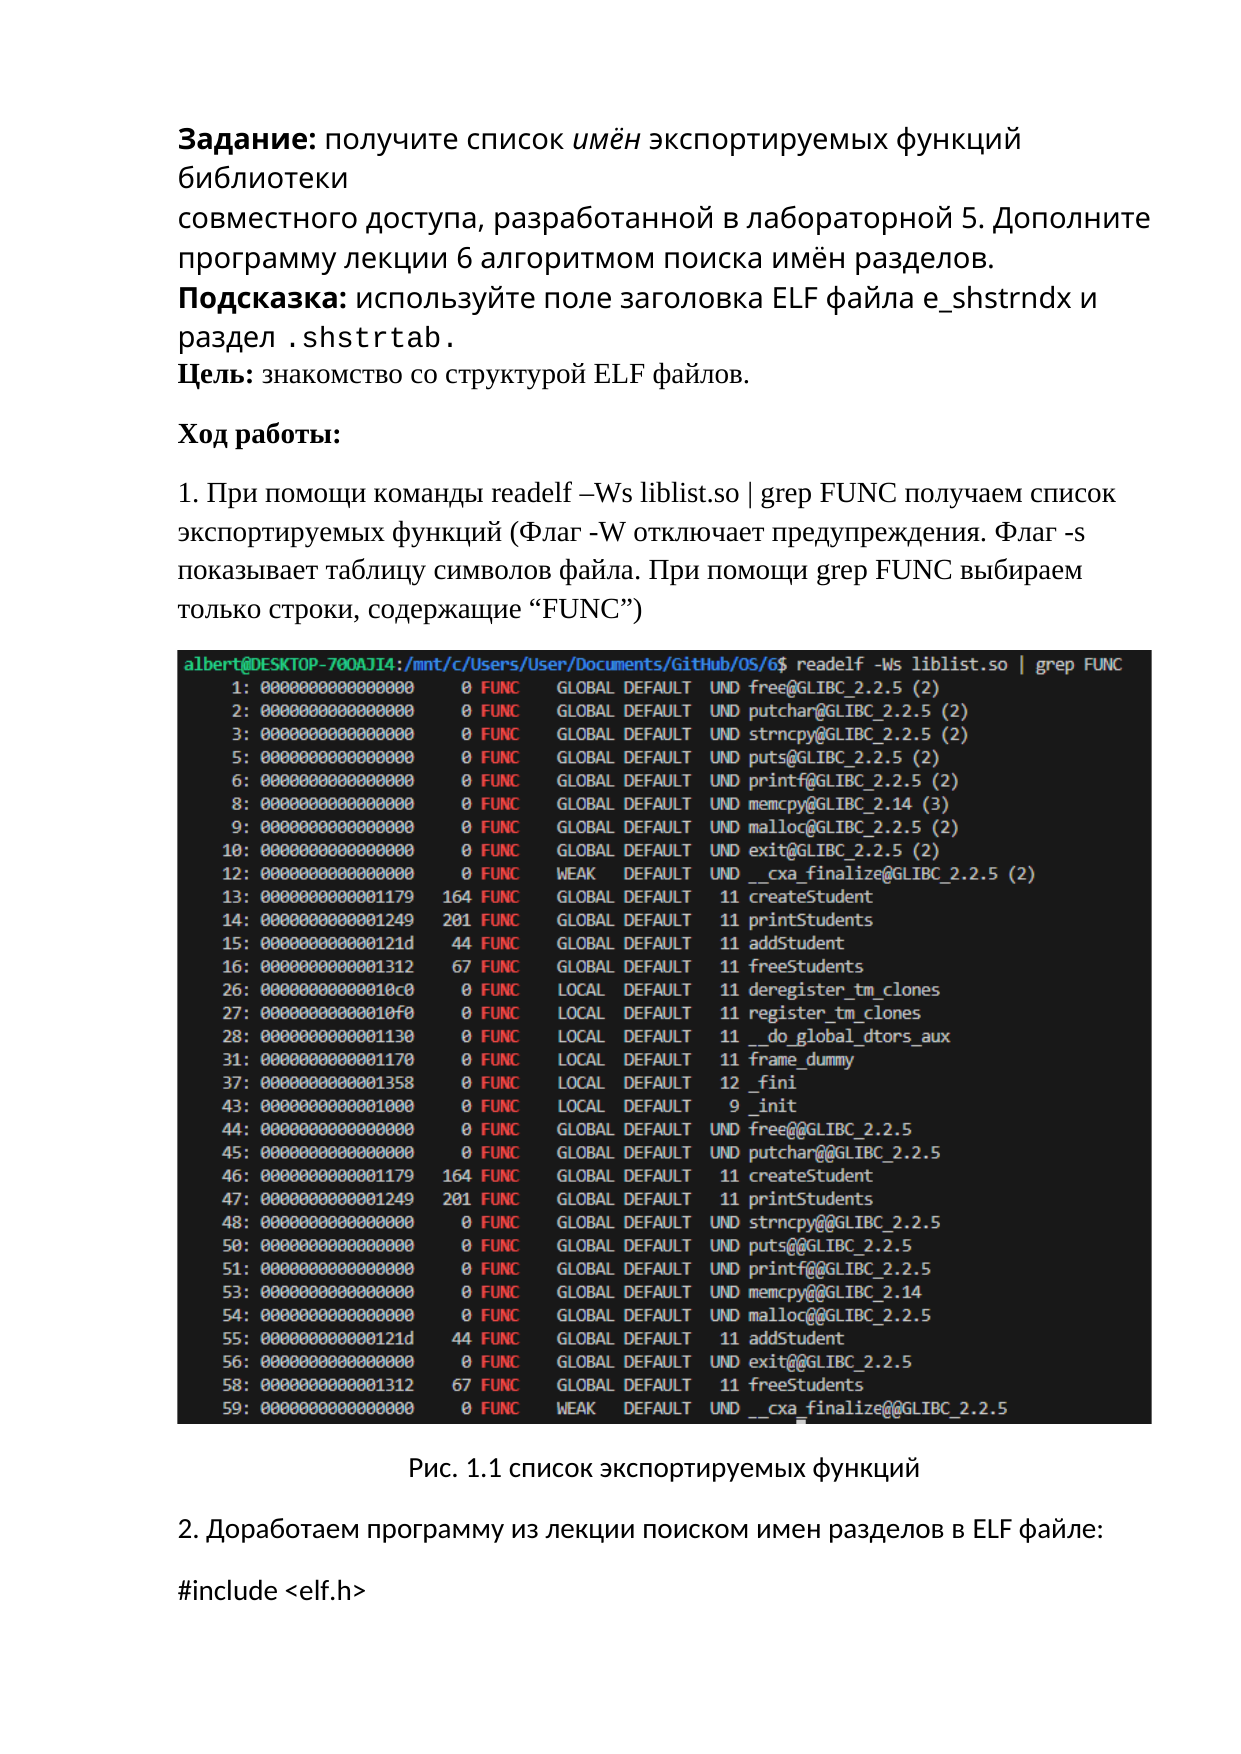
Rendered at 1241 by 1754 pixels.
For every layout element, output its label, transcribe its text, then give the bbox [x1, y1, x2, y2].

text 1. При помощи команды readelf –Ws liblist.so | grep FUNC получаем список экспортируемых функций (Флаг -W отключает предупреждения. Флаг -s показывает таблицу символов файла. При помощи grep FUNC выбираем только строки, содержащие “FUNC”) [177, 475, 1152, 624]
text раздел .shstrtab. [177, 317, 1152, 356]
text Задание: получите список имён экспортируемых функций библиотеки [177, 118, 1152, 197]
text Рис. 1.1 список экспортируемых функций [177, 1449, 1152, 1484]
text программу лекции 6 алгоритмом поиска имён разделов. [177, 237, 1152, 277]
text 2. Доработаем программу из лекции поиском имен разделов в ELF файле: [177, 1511, 1152, 1546]
text #include <elf.h> [177, 1572, 1152, 1608]
text Ход работы: [177, 416, 1152, 449]
text совместного доступа, разработанной в лабораторной 5. Дополните [177, 197, 1152, 237]
text Цель: знакомство со структурой ELF файлов. [177, 356, 1152, 390]
text Подсказка: используйте поле заголовка ELF файла e_shstrndx и [177, 277, 1152, 317]
